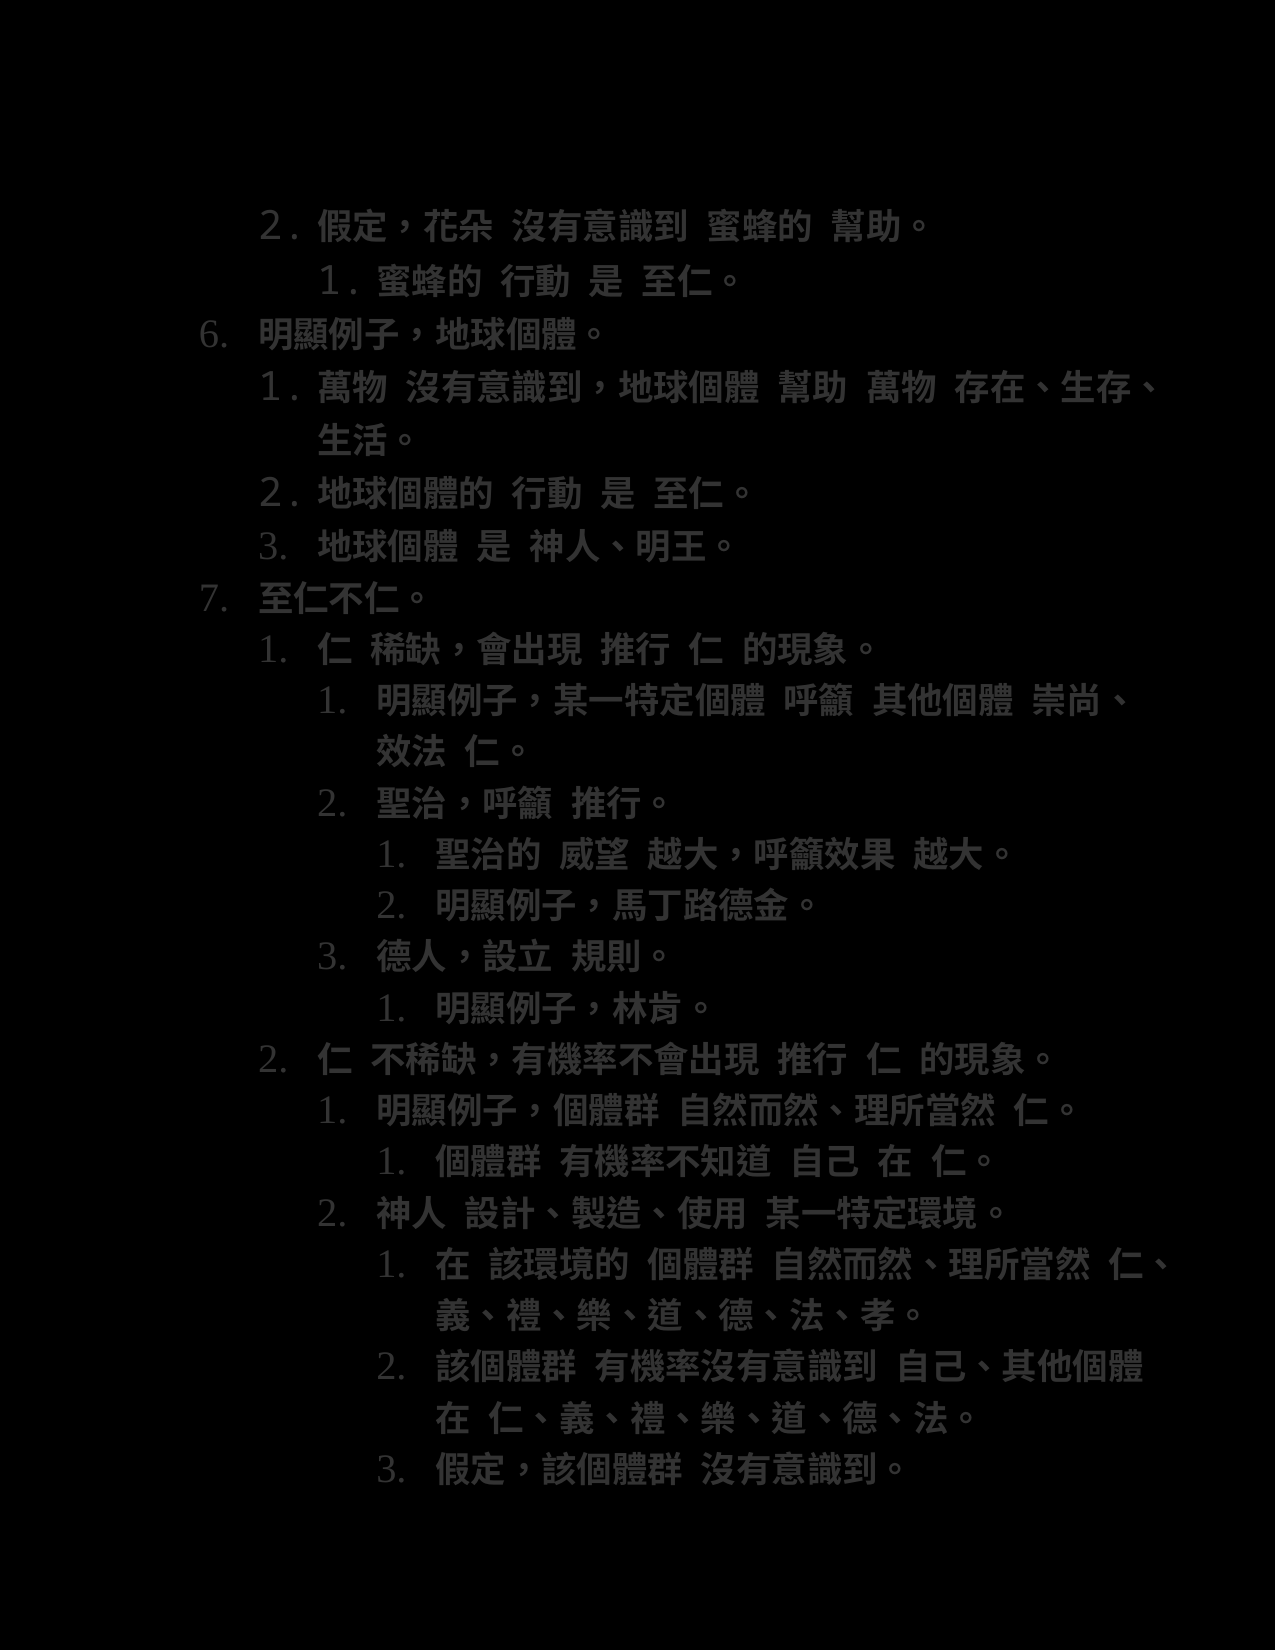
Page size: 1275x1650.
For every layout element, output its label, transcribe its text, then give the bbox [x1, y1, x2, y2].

list 地球個體的 行動 是 至仁。 [258, 464, 1157, 519]
list 在 該環境的 個體群 自然而然、理所當然 仁、義、禮、樂、道、德、法、孝。 [376, 1236, 1157, 1339]
list 萬物 沒有意識到，地球個體 幫助 萬物 存在、生存、生活。 [258, 357, 1157, 464]
list 仁 稀缺，會出現 推行 仁 的現象。 [258, 621, 1157, 672]
list 個體群 有機率不知道 自己 在 仁。 [376, 1134, 1157, 1185]
list 明顯例子，地球個體。 [199, 306, 1157, 357]
list 地球個體 是 神人、明王。 [258, 519, 1157, 570]
list 蜜蜂的 行動 是 至仁。 [317, 251, 1157, 306]
list 聖治的 威望 越大，呼籲效果 越大。 [376, 826, 1157, 877]
list 明顯例子，某一特定個體 呼籲 其他個體 崇尚、效法 仁。 [317, 672, 1157, 775]
list 明顯例子，馬丁路德金。 [376, 877, 1157, 929]
list 聖治，呼籲 推行。 [317, 775, 1157, 826]
list 明顯例子，林肯。 [376, 980, 1157, 1031]
list 該個體群 有機率沒有意識到 自己、其他個體 在 仁、義、禮、樂、道、德、法。 [376, 1339, 1157, 1441]
list 假定，該個體群 沒有意識到。 [376, 1441, 1157, 1492]
list 神人 設計、製造、使用 某一特定環境。 [317, 1185, 1157, 1236]
list 仁 不稀缺，有機率不會出現 推行 仁 的現象。 [258, 1031, 1157, 1082]
list 假定，花朵 沒有意識到 蜜蜂的 幫助。 [258, 196, 1157, 251]
list 德人，設立 規則。 [317, 929, 1157, 980]
list 至仁不仁。 [199, 570, 1157, 621]
list 明顯例子，個體群 自然而然、理所當然 仁。 [317, 1082, 1157, 1134]
